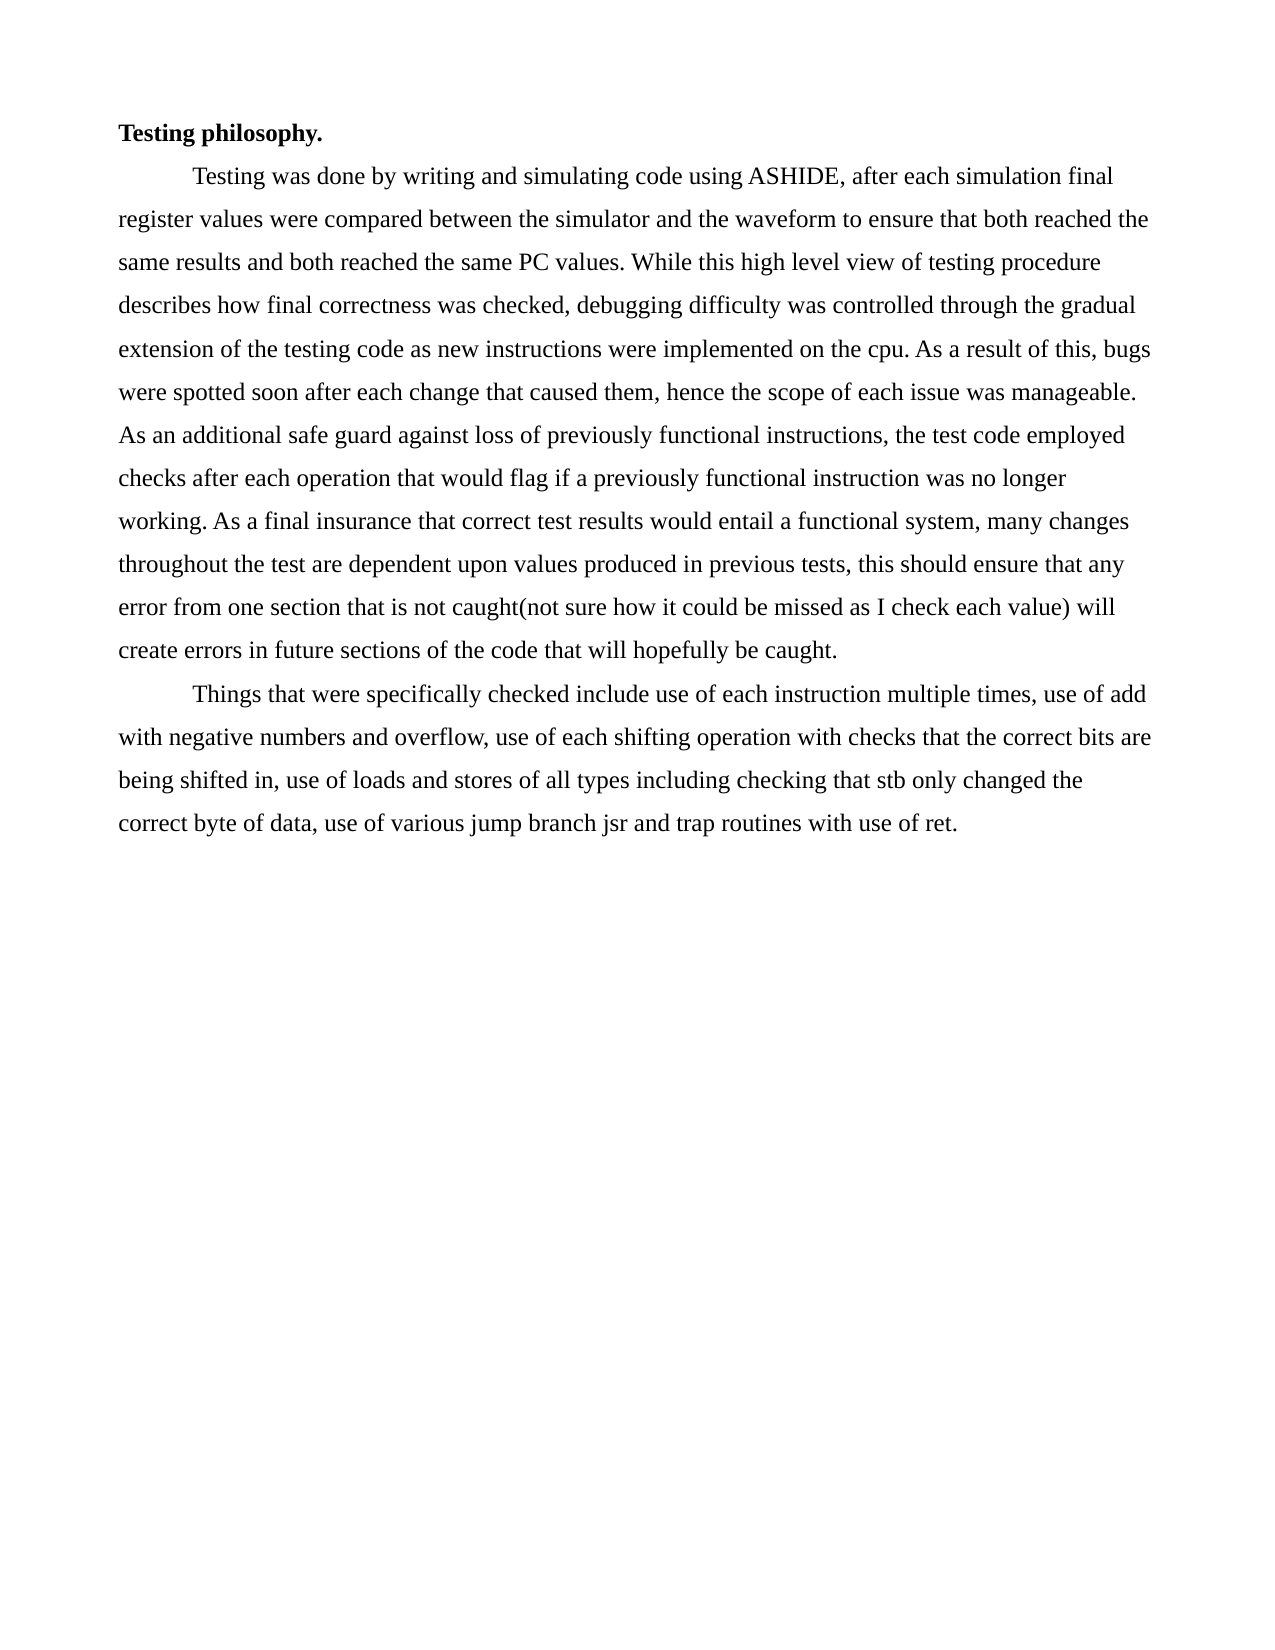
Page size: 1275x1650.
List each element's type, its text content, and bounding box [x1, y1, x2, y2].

text Testing philosophy. [118, 118, 1157, 147]
text Testing was done by writing and simulating code using ASHIDE, after each simulation final register values were compared between the simulator and the waveform to ensure that both reached the same results and both reached the same PC values. While this high level view of testing procedure describes how final correctness was checked, debugging difficulty was controlled through the gradual extension of the testing code as new instructions were implemented on the cpu. As a result of this, bugs were spotted soon after each change that caused them, hence the scope of each issue was manageable. As an additional safe guard against loss of previously functional instructions, the test code employed checks after each operation that would flag if a previously functional instruction was no longer working. As a final insurance that correct test results would entail a functional system, many changes throughout the test are dependent upon values produced in previous tests, this should ensure that any error from one section that is not caught(not sure how it could be missed as I check each value) will create errors in future sections of the code that will hopefully be caught. [118, 161, 1157, 664]
text Things that were specifically checked include use of each instruction multiple times, use of add with negative numbers and overflow, use of each shifting operation with checks that the correct bits are being shifted in, use of loads and stores of all types including checking that stb only changed the correct byte of data, use of various jump branch jsr and trap routines with use of ret. [118, 679, 1157, 837]
